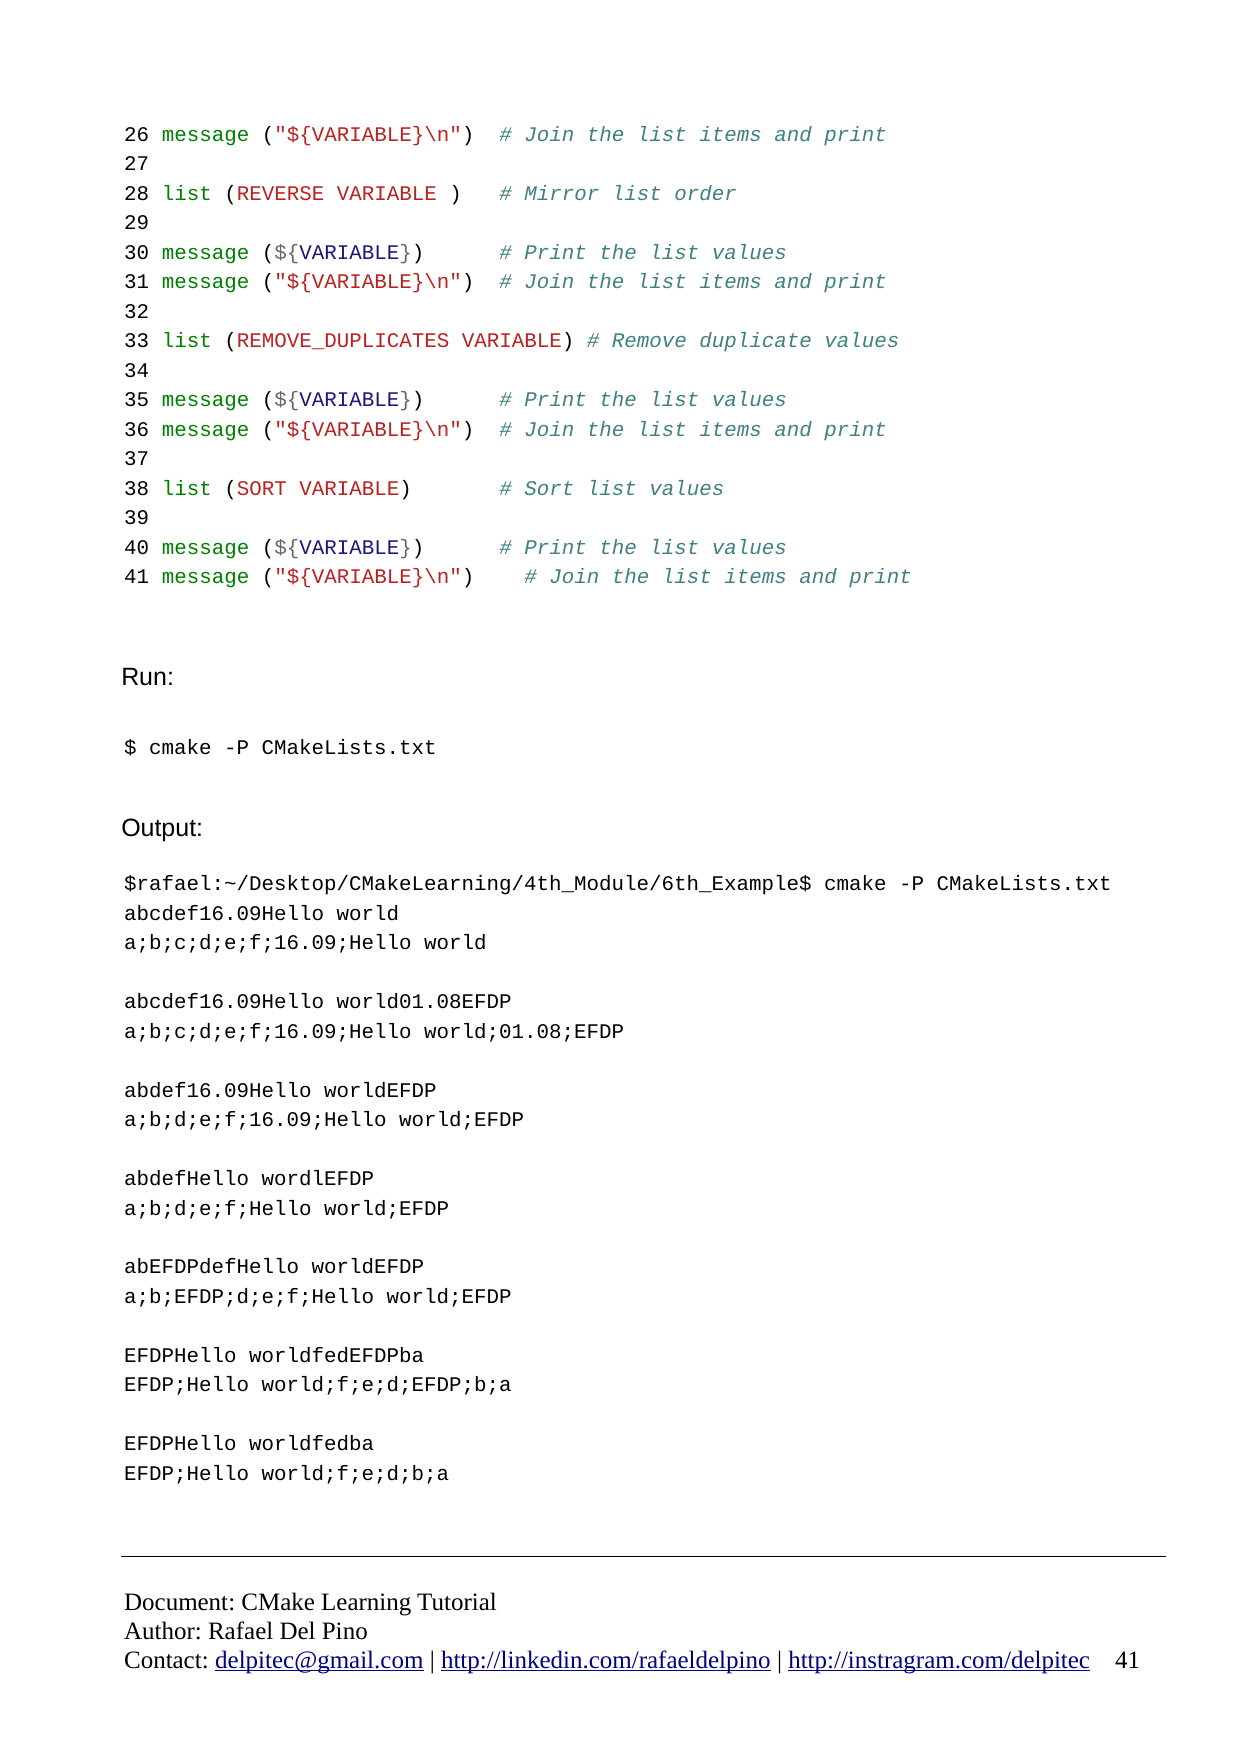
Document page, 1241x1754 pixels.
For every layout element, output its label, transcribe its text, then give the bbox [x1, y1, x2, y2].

text Output: [121, 813, 1166, 842]
table_header 26 27 28 29 30 31 32 33 34 35 36 37 38 39 40 41 [121, 121, 159, 628]
table_header $ cmake -P CMakeLists.txt [121, 719, 1166, 784]
text Run: [121, 662, 1166, 690]
table_header $rafael:~/Desktop/CMakeLearning/4th_Module/6th_Example$ cmake -P CMakeLists.txt abcdef16.09Hello world a;b;c;d;e;f;16.09;Hello world abcdef16.09Hello world01.08EFDP a;b;c;d;e;f;16.09;Hello world;01.08;EFDP abdef16.09Hello worldEFDP a;b;d;e;f;16.09;Hello world;EFDP abdefHello wordlEFDP a;b;d;e;f;Hello world;EFDP abEFDPdefHello worldEFDP a;b;EFDP;d;e;f;Hello world;EFDP EFDPHello worldfedEFDPba EFDP;Hello world;f;e;d;EFDP;b;a EFDPHello worldfedba EFDP;Hello world;f;e;d;b;a [121, 870, 1166, 1525]
table_header message ("${VARIABLE}\n") # Join the list items and print list (REVERSE VARIABLE ) # Mirror list order message (${VARIABLE}) # Print the list values message ("${VARIABLE}\n") # Join the list items and print list (REMOVE_DUPLICATES VARIABLE) # Remove duplicate values message (${VARIABLE}) # Print the list values message ("${VARIABLE}\n") # Join the list items and print list (SORT VARIABLE) # Sort list values message (${VARIABLE}) # Print the list values message ("${VARIABLE}\n") # Join the list items and print [159, 121, 1167, 628]
